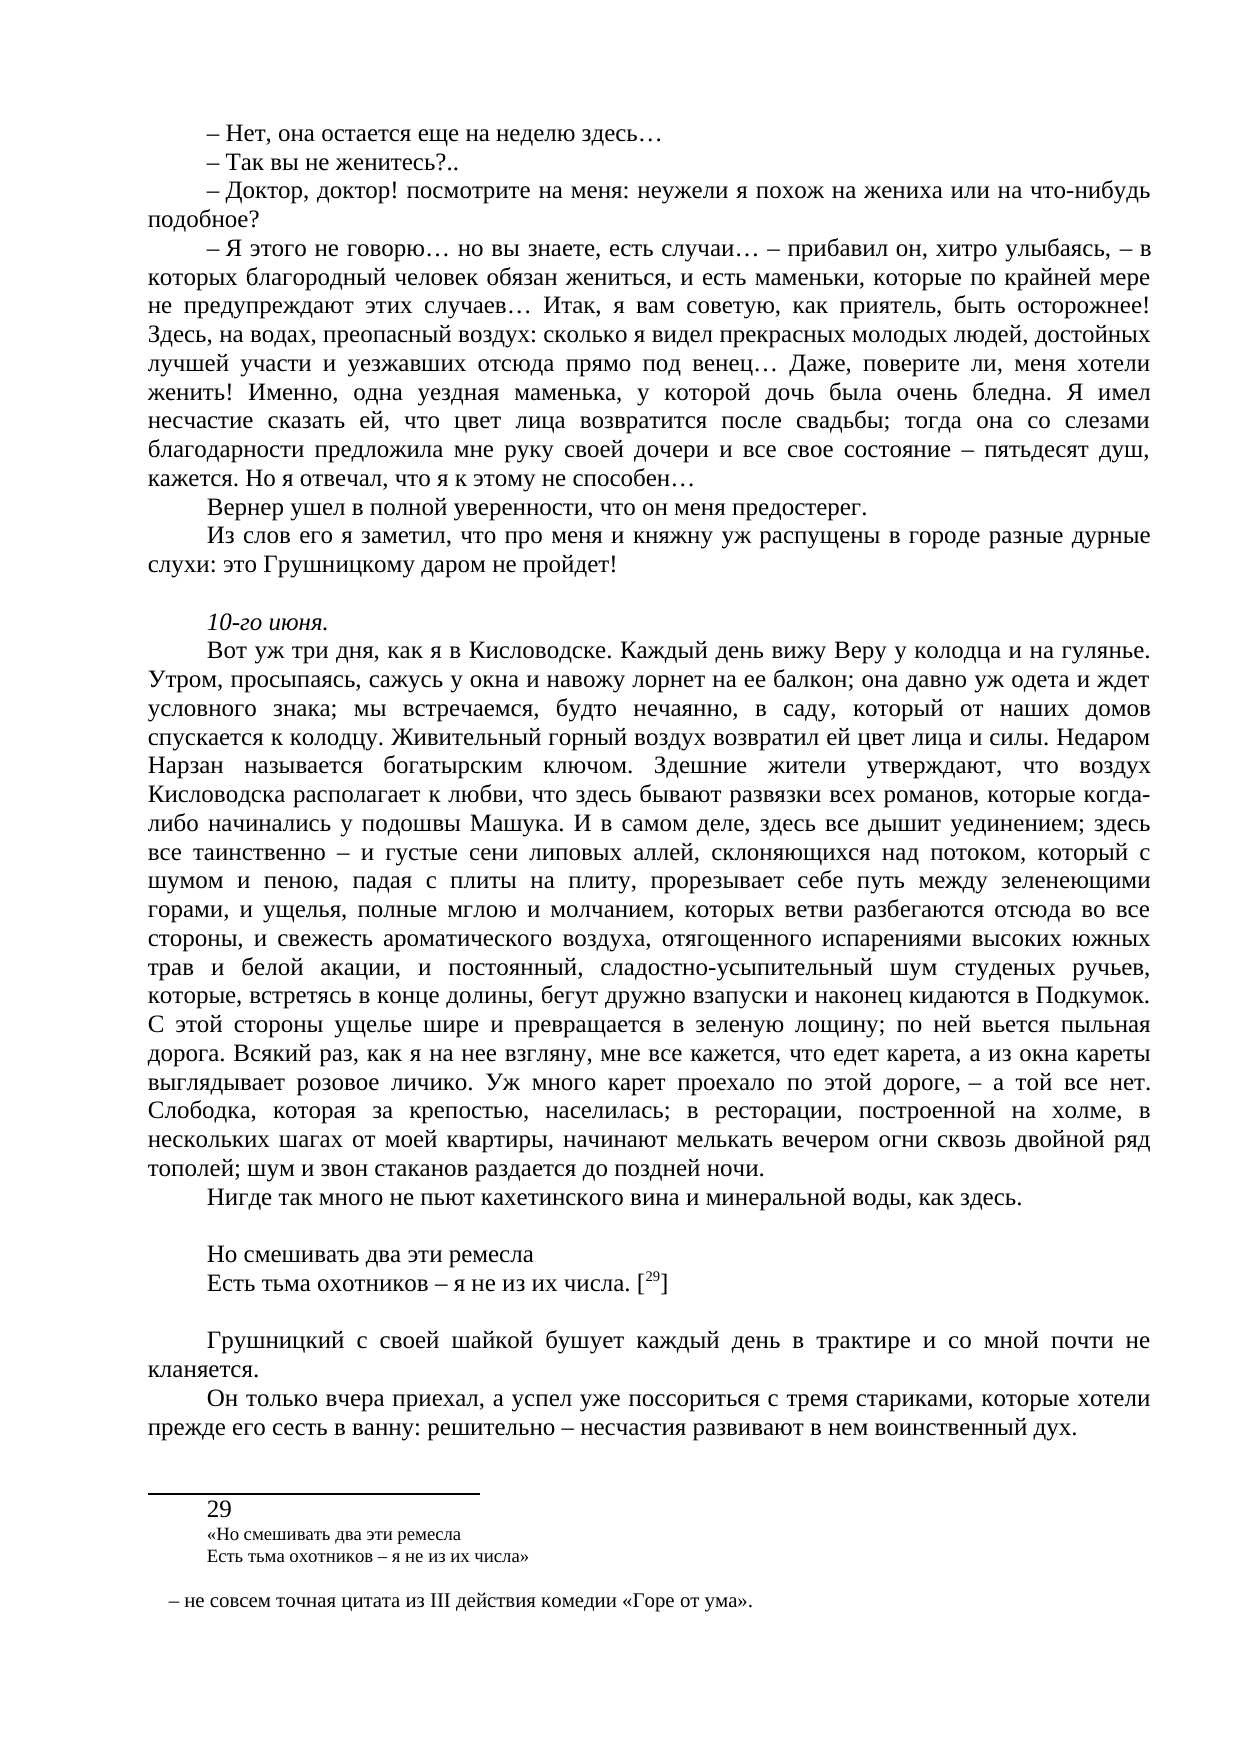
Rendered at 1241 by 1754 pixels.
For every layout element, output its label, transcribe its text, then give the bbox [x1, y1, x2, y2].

text – Так вы не женитесь?.. [148, 147, 1152, 176]
text Из слов его я заметил, что про меня и княжну уж распущены в городе разные дурные слухи: это Грушницкому даром не пройдет! [148, 521, 1152, 578]
text – Я этого не говорю… но вы знаете, есть случаи… – прибавил он, хитро улыбаясь, – в которых благородный человек обязан жениться, и есть маменьки, которые по крайней мере не предупреждают этих случаев… Итак, я вам советую, как приятель, быть осторожнее! Здесь, на водах, преопасный воздух: сколько я видел прекрасных молодых людей, достойных лучшей участи и уезжавших отсюда прямо под венец… Даже, поверите ли, меня хотели женить! Именно, одна уездная маменька, у которой дочь была очень бледна. Я имел несчастие сказать ей, что цвет лица возвратится после свадьбы; тогда она со слезами благодарности предложила мне руку своей дочери и все свое состояние – пятьдесят душ, кажется. Но я отвечал, что я к этому не способен… [148, 233, 1152, 492]
text Он только вчера приехал, а успел уже поссориться с тремя стариками, которые хотели прежде его сесть в ванну: решительно – несчастия развивают в нем воинственный дух. [148, 1383, 1152, 1441]
text Нигде так много не пьют кахетинского вина и минеральной воды, как здесь. [148, 1182, 1152, 1211]
text 10-го июня. [148, 607, 1152, 636]
text Но смешивать два эти ремесла [148, 1239, 1152, 1268]
text – не совсем точная цитата из III действия комедии «Горе от ума». [148, 1588, 1152, 1612]
text – Нет, она остается еще на неделю здесь… [148, 118, 1152, 147]
text Есть тьма охотников – я не из их числа. [] [148, 1268, 1152, 1297]
text Грушницкий с своей шайкой бушует каждый день в трактире и со мной почти не кланяется. [148, 1326, 1152, 1383]
text Вот уж три дня, как я в Кисловодске. Каждый день вижу Веру у колодца и на гулянье. Утром, просыпаясь, сажусь у окна и навожу лорнет на ее балкон; она давно уж одета и ждет условного знака; мы встречаемся, будто нечаянно, в саду, который от наших домов спускается к колодцу. Живительный горный воздух возвратил ей цвет лица и силы. Недаром Нарзан называется богатырским ключом. Здешние жители утверждают, что воздух Кисловодска располагает к любви, что здесь бывают развязки всех романов, которые когда-либо начинались у подошвы Машука. И в самом деле, здесь все дышит уединением; здесь все таинственно – и густые сени липовых аллей, склоняющихся над потоком, который с шумом и пеною, падая с плиты на плиту, прорезывает себе путь между зеленеющими горами, и ущелья, полные мглою и молчанием, которых ветви разбегаются отсюда во все стороны, и свежесть ароматического воздуха, отягощенного испарениями высоких южных трав и белой акации, и постоянный, сладостно-усыпительный шум студеных ручьев, которые, встретясь в конце долины, бегут дружно взапуски и наконец кидаются в Подкумок. С этой стороны ущелье шире и превращается в зеленую лощину; по ней вьется пыльная дорога. Всякий раз, как я на нее взгляну, мне все кажется, что едет карета, а из окна кареты выглядывает розовое личико. Уж много карет проехало по этой дороге, – а той все нет. Слободка, которая за крепостью, населилась; в ресторации, построенной на холме, в нескольких шагах от моей квартиры, начинают мелькать вечером огни сквозь двойной ряд тополей; шум и звон стаканов раздается до поздней ночи. [148, 636, 1152, 1182]
text Вернер ушел в полной уверенности, что он меня предостерег. [148, 492, 1152, 521]
text – Доктор, доктор! посмотрите на меня: неужели я похож на жениха или на что-нибудь подобное? [148, 176, 1152, 233]
text Есть тьма охотников – я не из их числа» [148, 1544, 1152, 1566]
text «Но смешивать два эти ремесла [148, 1523, 1152, 1544]
